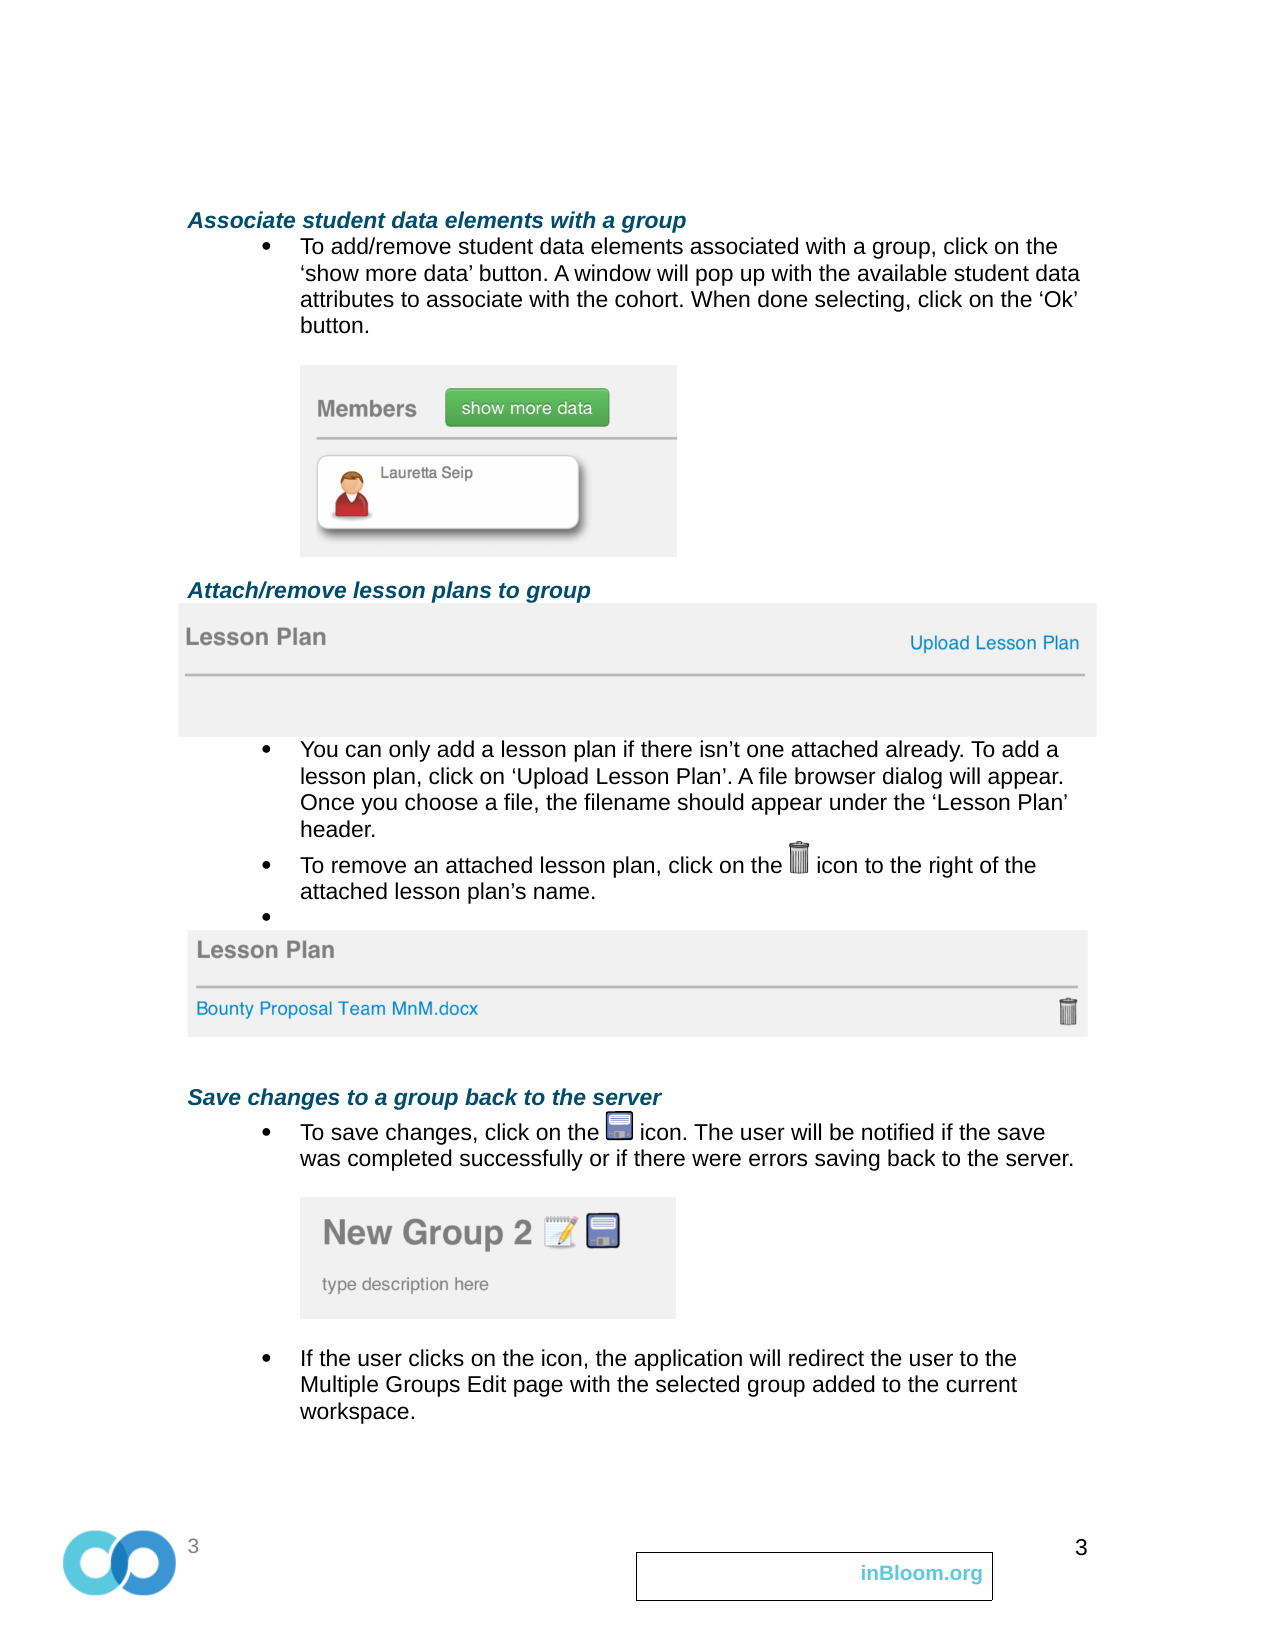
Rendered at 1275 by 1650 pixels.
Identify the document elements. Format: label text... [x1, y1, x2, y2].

subtitle Associate student data elements with a group [187, 207, 1087, 233]
picture [178, 603, 1097, 737]
list To remove an attached lesson plan, click on the icon to the right of the attached lesson plan’s name. [262, 842, 1087, 904]
subtitle Attach/remove lesson plans to group [187, 577, 1087, 603]
list If the user clicks on the icon, the application will redirect the user to the Multiple Groups Edit page with the selected group added to the current workspace. [262, 1345, 1087, 1424]
list To save changes, click on the icon. The user will be notified if the save was completed successfully or if there were errors saving back to the server. [262, 1111, 1087, 1171]
picture [300, 365, 678, 557]
picture [605, 1110, 634, 1141]
picture [789, 841, 810, 874]
picture [300, 1197, 677, 1319]
list You can only add a lesson plan if there isn’t one attached already. To add a lesson plan, click on ‘Upload Lesson Plan’. A file browser dialog will appear. Once you choose a file, the filename should appear under the ‘Lesson Plan’ header. [262, 737, 1087, 842]
subtitle Save changes to a group back to the server [187, 1084, 1087, 1111]
list To add/remove student data elements associated with a group, click on the ‘show more data’ button. A window will pop up with the available student data attributes to associate with the cohort. When done selecting, click on the ‘Ok’ button. [262, 233, 1087, 339]
picture [53, 1518, 926, 1635]
picture [187, 930, 1088, 1037]
